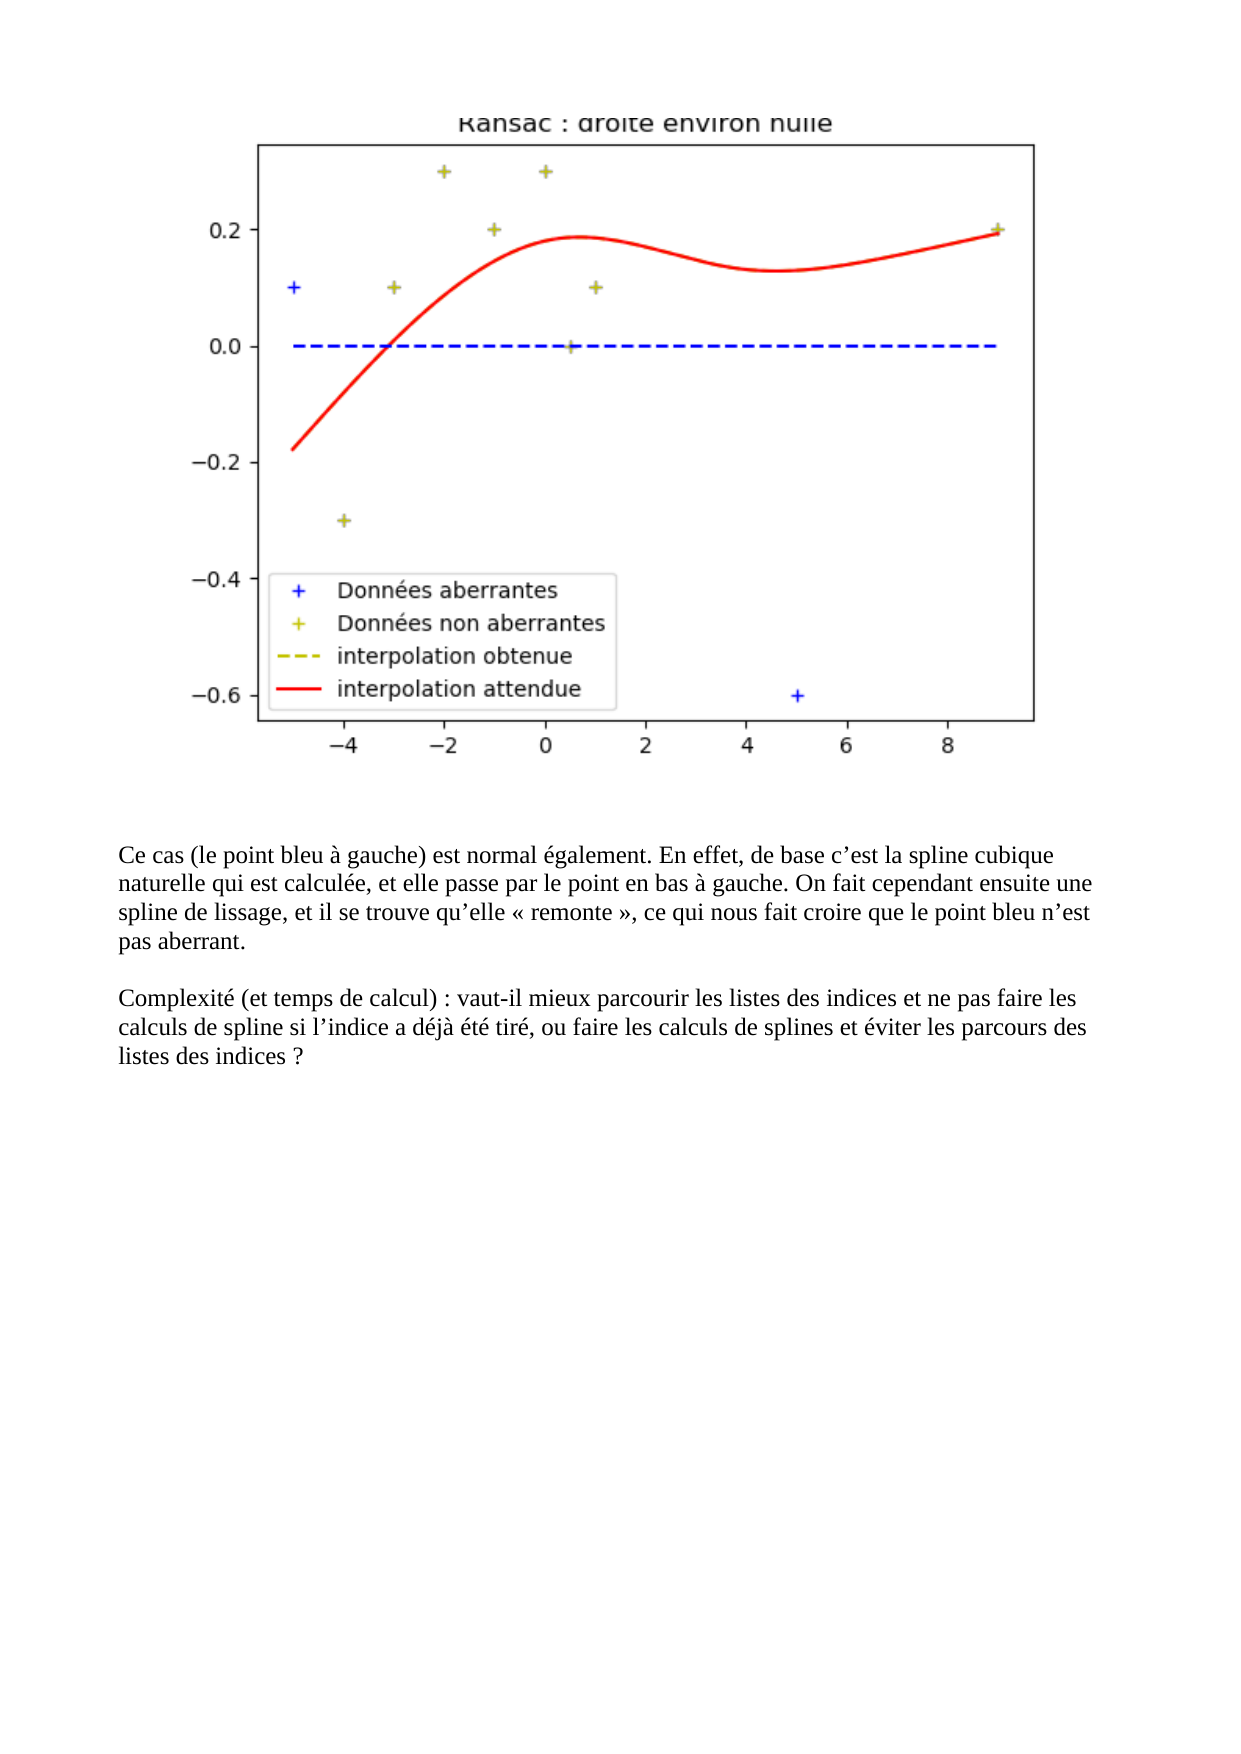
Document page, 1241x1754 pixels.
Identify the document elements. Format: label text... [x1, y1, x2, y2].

picture [181, 118, 1060, 783]
text Complexité (et temps de calcul) : vaut-il mieux parcourir les listes des indices et ne pas faire les calculs de spline si l’indice a déjà été tiré, ou faire les calculs de splines et éviter les parcours des listes des indices ? [118, 983, 1122, 1070]
text Ce cas (le point bleu à gauche) est normal également. En effet, de base c’est la spline cubique naturelle qui est calculée, et elle passe par le point en bas à gauche. On fait cependant ensuite une spline de lissage, et il se trouve qu’elle « remonte », ce qui nous fait croire que le point bleu n’est pas aberrant. [118, 840, 1122, 955]
